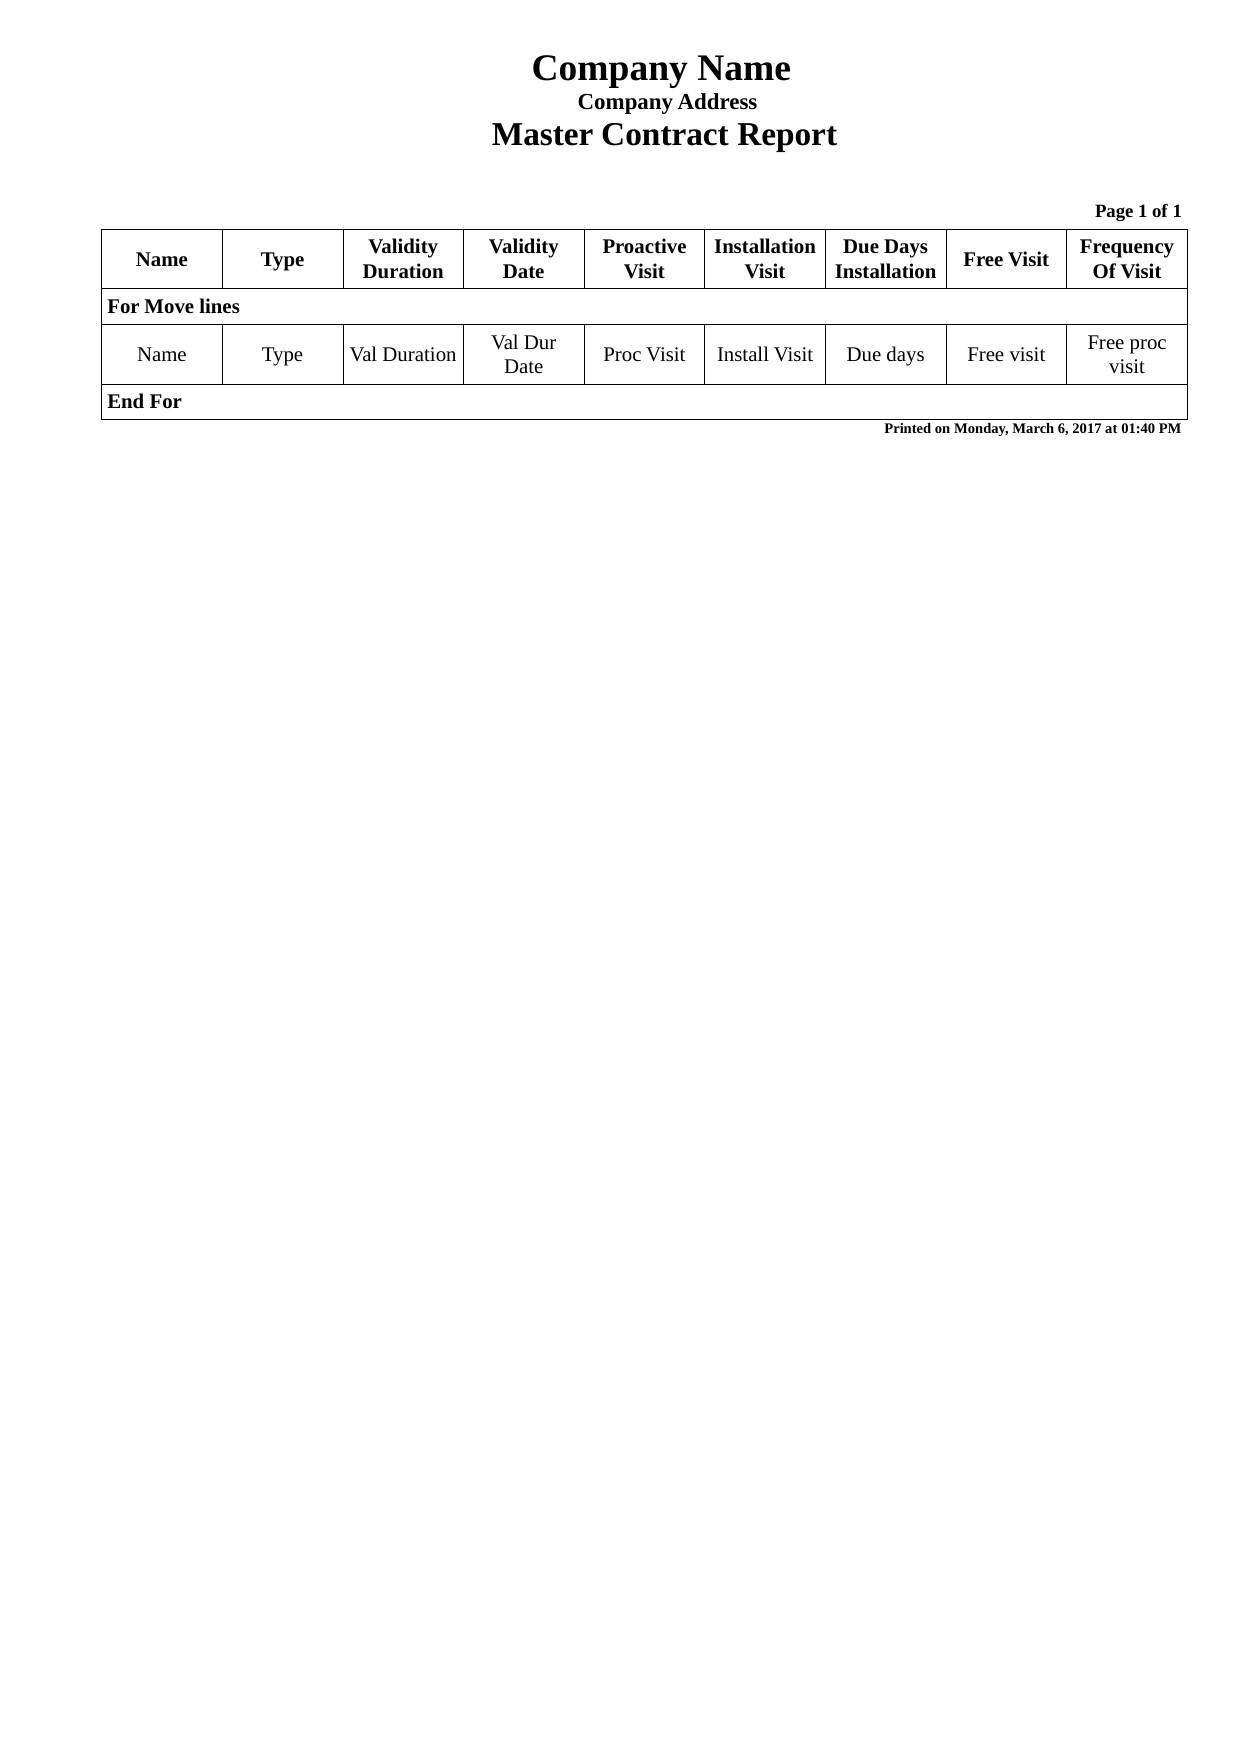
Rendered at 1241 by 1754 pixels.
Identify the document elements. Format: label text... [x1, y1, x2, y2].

table_header Page 1 of 1 [101, 193, 1187, 229]
table_cell Type [223, 230, 343, 288]
table_cell Due Days Installation [826, 230, 946, 288]
table_cell Frequency Of Visit [1067, 230, 1187, 288]
table_cell Type [223, 325, 343, 384]
table_cell Free Visit [947, 230, 1066, 288]
table_cell Val Duration [344, 325, 463, 384]
table_cell Val Dur Date [464, 325, 584, 384]
table_cell Name [102, 230, 222, 288]
table_cell Proc Visit [585, 325, 704, 384]
table_cell Name [102, 325, 222, 384]
table_cell Installation Visit [705, 230, 825, 288]
table_cell For Move lines [102, 289, 1187, 324]
table_cell Validity Duration [344, 230, 463, 288]
table_cell Free proc visit [1067, 325, 1187, 384]
table_cell Install Visit [705, 325, 825, 384]
table_cell End For [102, 385, 1187, 419]
table_cell Validity Date [464, 230, 584, 288]
text Printed on Monday, March 6, 2017 at 11:26 AM [148, 420, 1181, 436]
table_cell Free visit [947, 325, 1066, 384]
table_cell Due days [826, 325, 946, 384]
table_cell Proactive Visit [585, 230, 704, 288]
